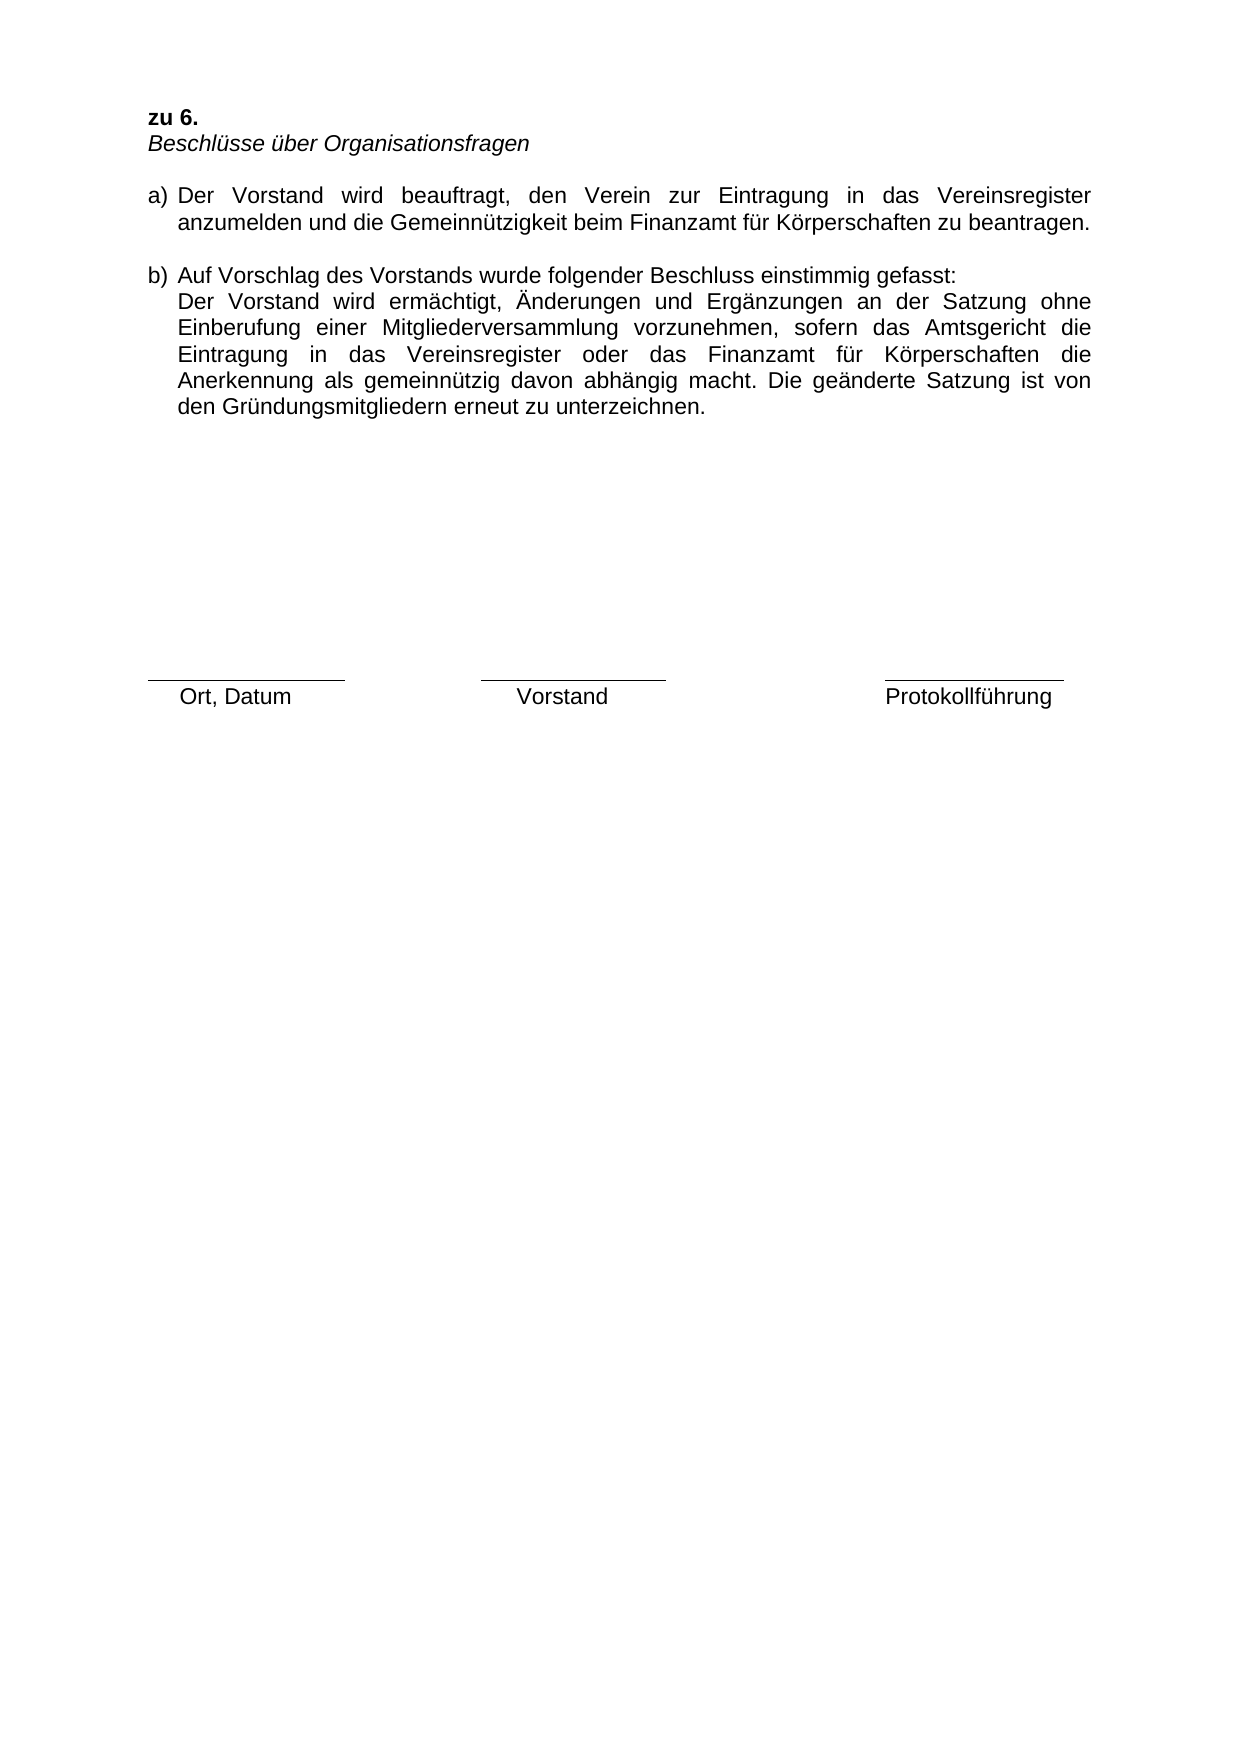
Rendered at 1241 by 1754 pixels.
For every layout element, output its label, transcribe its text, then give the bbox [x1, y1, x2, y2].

text a) Der Vorstand wird beauftragt, den Verein zur Eintragung in das Vereinsregister anzumelden und die Gemeinnützigkeit beim Finanzamt für Körperschaften zu beantragen. [148, 182, 1092, 235]
text Ort, Datum Vorstand Protokollführung [148, 683, 1092, 709]
text Beschlüsse über Organisationsfragen [148, 130, 1092, 156]
text zu 6. [148, 103, 1092, 130]
text Der Vorstand wird ermächtigt, Änderungen und Ergänzungen an der Satzung ohne Einberufung einer Mitgliederversammlung vorzunehmen, sofern das Amtsgericht die Eintragung in das Vereinsregister oder das Finanzamt für Körperschaften die Anerkennung als gemeinnützig davon abhängig macht. Die geänderte Satzung ist von den Gründungsmitgliedern erneut zu unterzeichnen. [177, 288, 1092, 420]
text b) Auf Vorschlag des Vorstands wurde folgender Beschluss einstimmig gefasst: [148, 262, 1092, 288]
